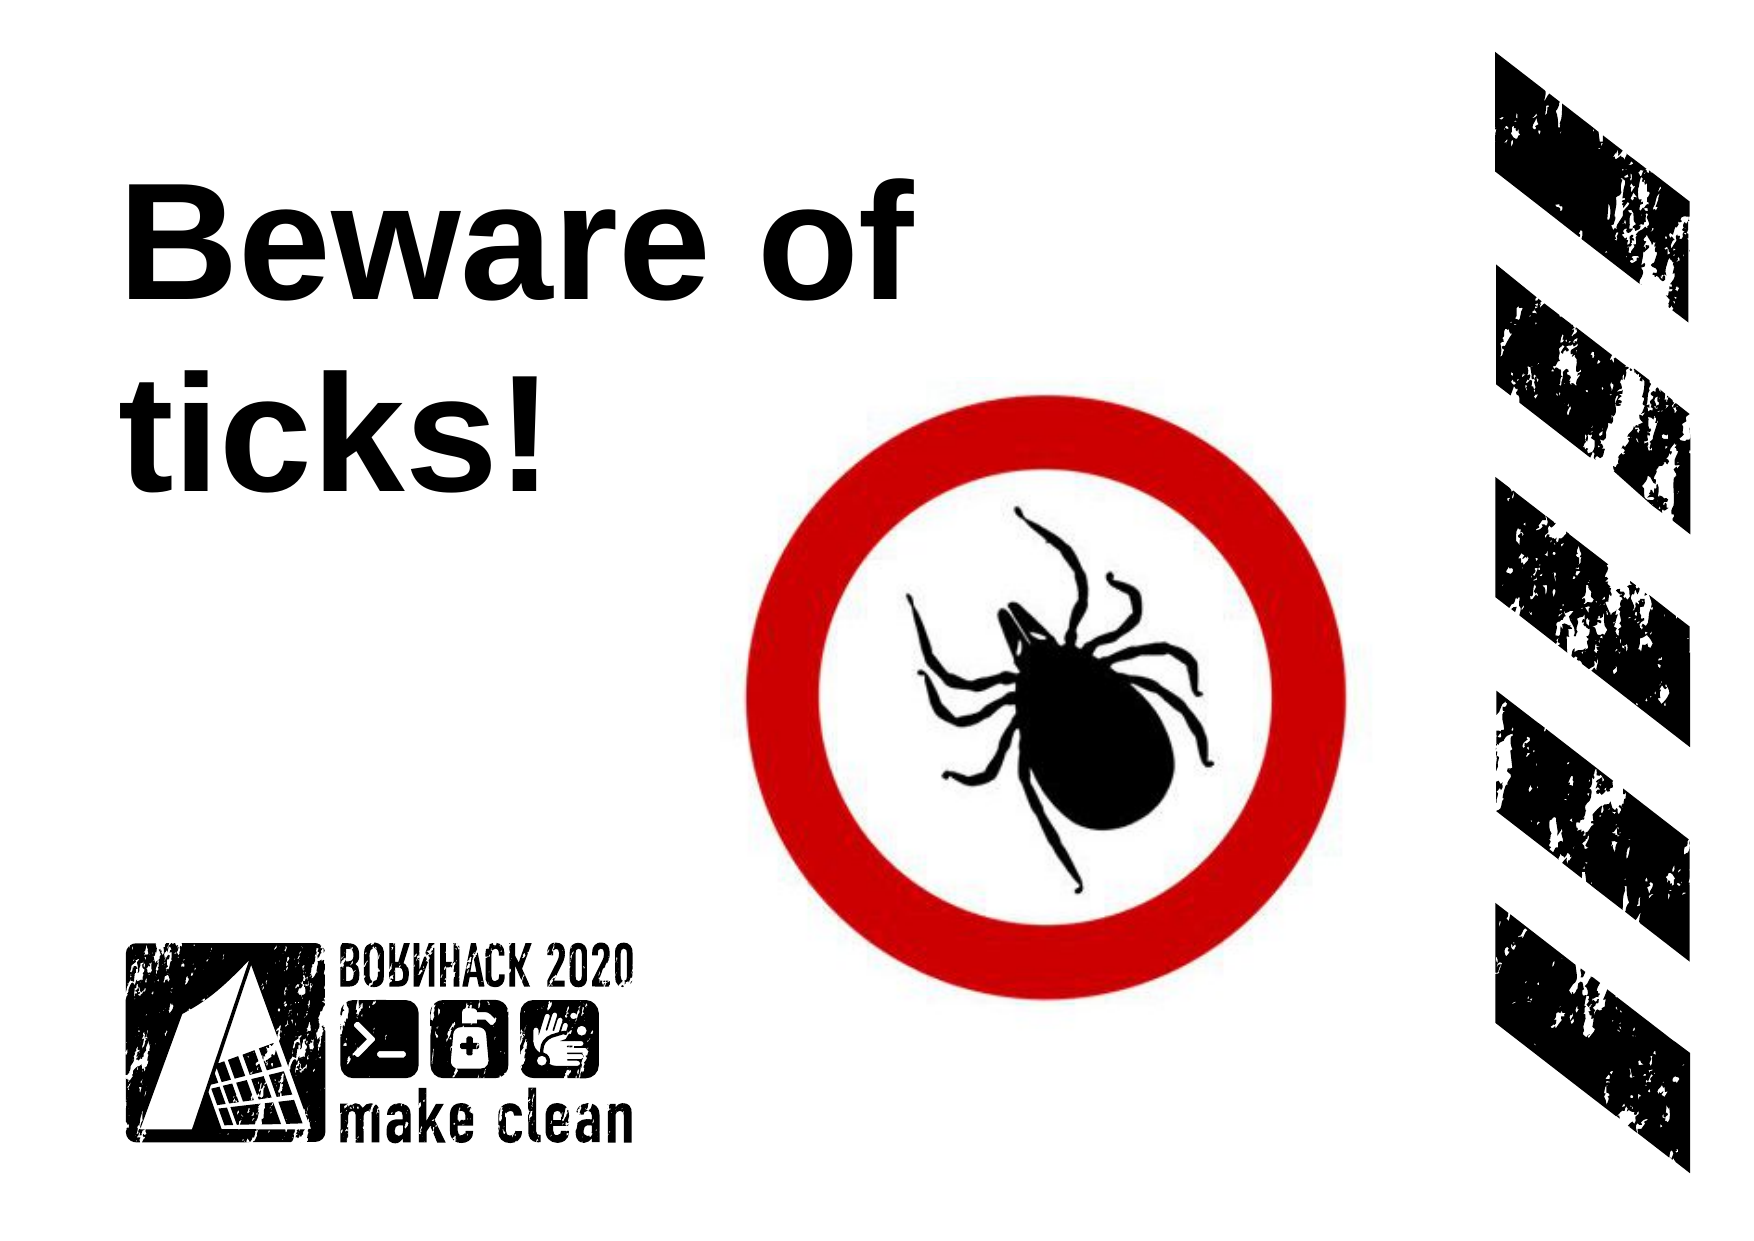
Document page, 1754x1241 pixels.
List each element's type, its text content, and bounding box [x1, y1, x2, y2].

picture [720, 377, 1376, 1066]
title Beware of ticks! [118, 143, 1316, 526]
